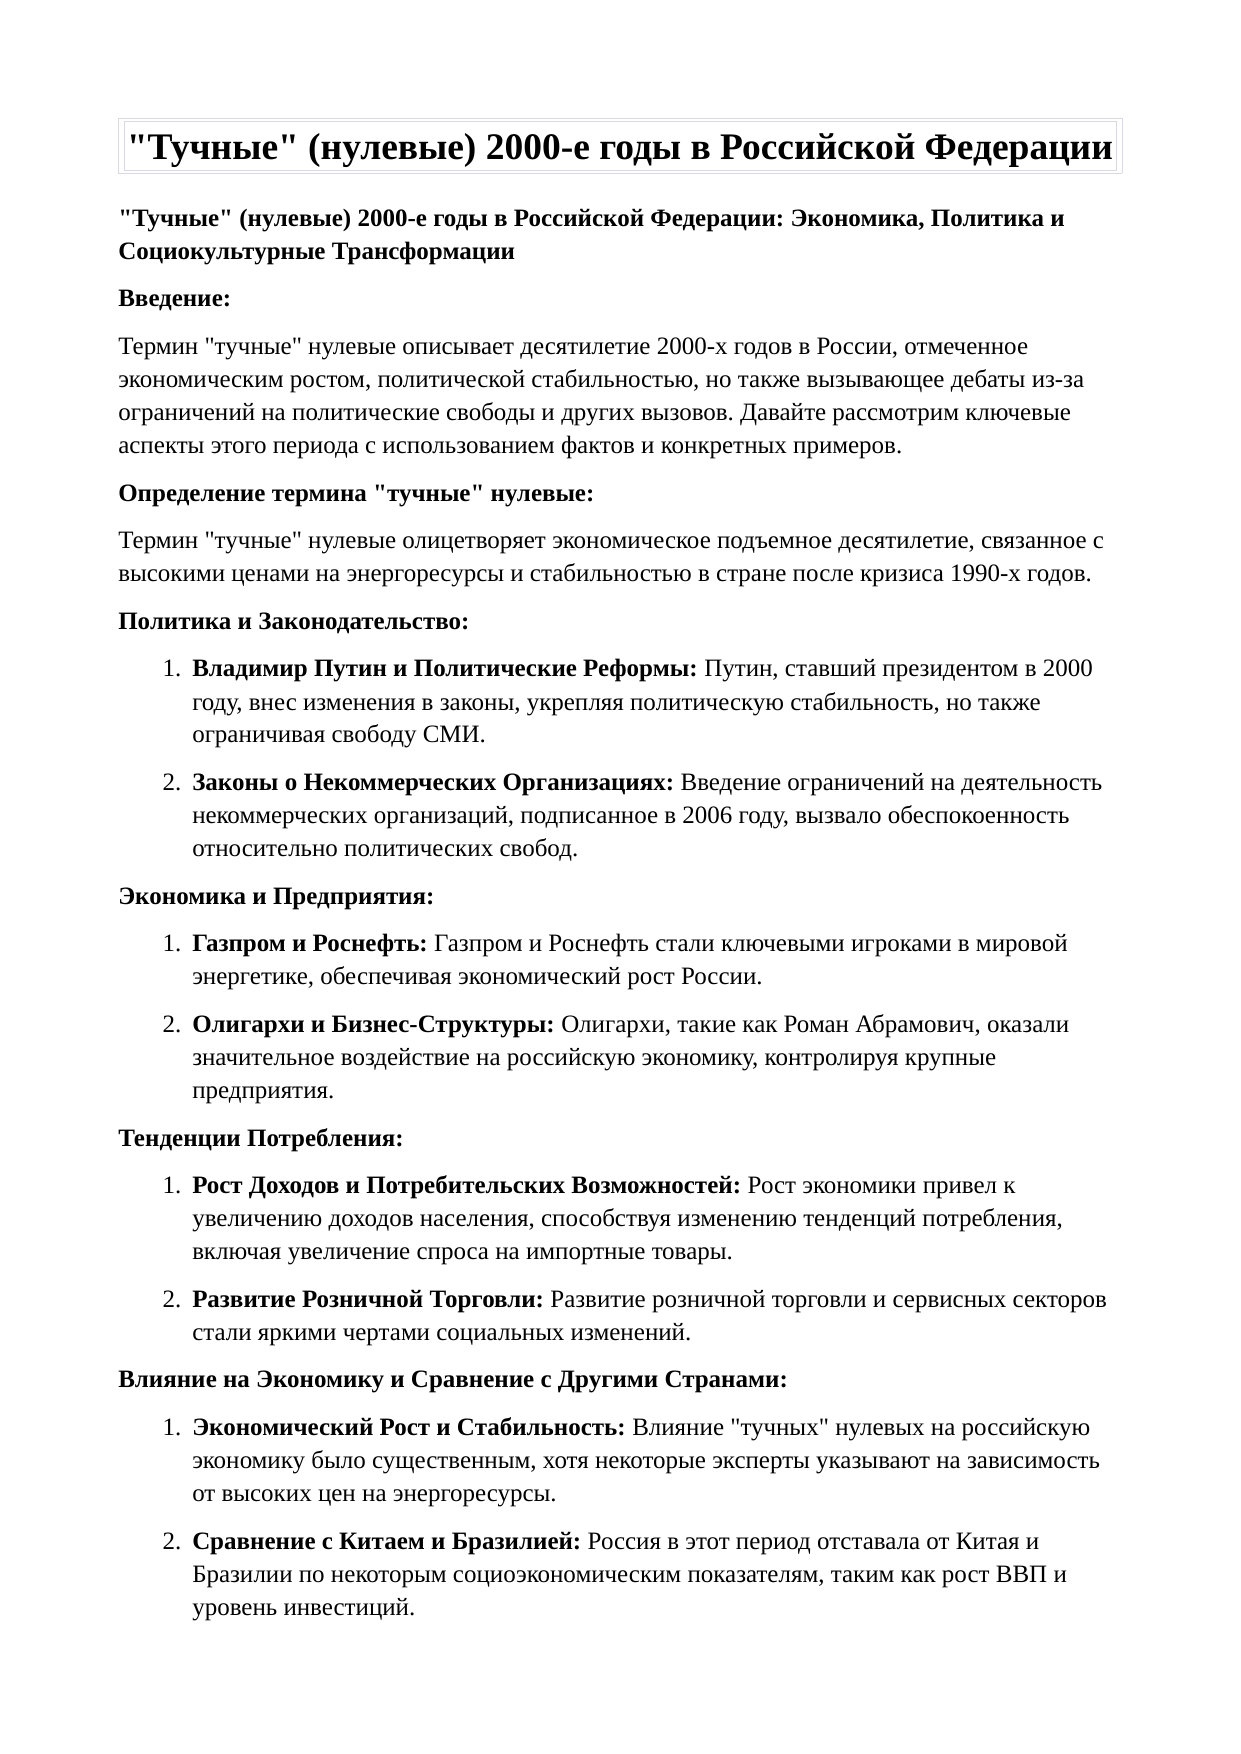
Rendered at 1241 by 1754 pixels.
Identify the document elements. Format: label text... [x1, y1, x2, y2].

text Термин "тучные" нулевые олицетворяет экономическое подъемное десятилетие, связанное с высокими ценами на энергоресурсы и стабильностью в стране после кризиса 1990-х годов. [118, 525, 1122, 587]
text Введение: [118, 283, 1122, 312]
text Политика и Законодательство: [118, 606, 1122, 635]
list Олигархи и Бизнес-Структуры: Олигархи, такие как Роман Абрамович, оказали значительное воздействие на российскую экономику, контролируя крупные предприятия. [162, 1009, 1122, 1104]
text Определение термина "тучные" нулевые: [118, 478, 1122, 506]
text Экономика и Предприятия: [118, 881, 1122, 909]
text Термин "тучные" нулевые описывает десятилетие 2000-х годов в России, отмеченное экономическим ростом, политической стабильностью, но также вызывающее дебаты из-за ограничений на политические свободы и других вызовов. Давайте рассмотрим ключевые аспекты этого периода с использованием фактов и конкретных примеров. [118, 331, 1122, 459]
text "Тучные" (нулевые) 2000-е годы в Российской Федерации: Экономика, Политика и Социокультурные Трансформации [118, 203, 1122, 264]
text Тенденции Потребления: [118, 1123, 1122, 1151]
list Рост Доходов и Потребительских Возможностей: Рост экономики привел к увеличению доходов населения, способствуя изменению тенденций потребления, включая увеличение спроса на импортные товары. [162, 1170, 1122, 1265]
list Сравнение с Китаем и Бразилией: Россия в этот период отставала от Китая и Бразилии по некоторым социоэкономическим показателям, таким как рост ВВП и уровень инвестиций. [162, 1526, 1122, 1621]
list Законы о Некоммерческих Организациях: Введение ограничений на деятельность некоммерческих организаций, подписанное в 2006 году, вызвало обеспокоенность относительно политических свобод. [162, 767, 1122, 862]
text Влияние на Экономику и Сравнение с Другими Странами: [118, 1364, 1122, 1393]
list Экономический Рост и Стабильность: Влияние "тучных" нулевых на российскую экономику было существенным, хотя некоторые эксперты указывают на зависимость от высоких цен на энергоресурсы. [162, 1412, 1122, 1507]
list Владимир Путин и Политические Реформы: Путин, ставший президентом в 2000 году, внес изменения в законы, укрепляя политическую стабильность, но также ограничивая свободу СМИ. [162, 653, 1122, 748]
list Развитие Розничной Торговли: Развитие розничной торговли и сервисных секторов стали яркими чертами социальных изменений. [162, 1284, 1122, 1346]
list Газпром и Роснефть: Газпром и Роснефть стали ключевыми игроками в мировой энергетике, обеспечивая экономический рост России. [162, 928, 1122, 990]
